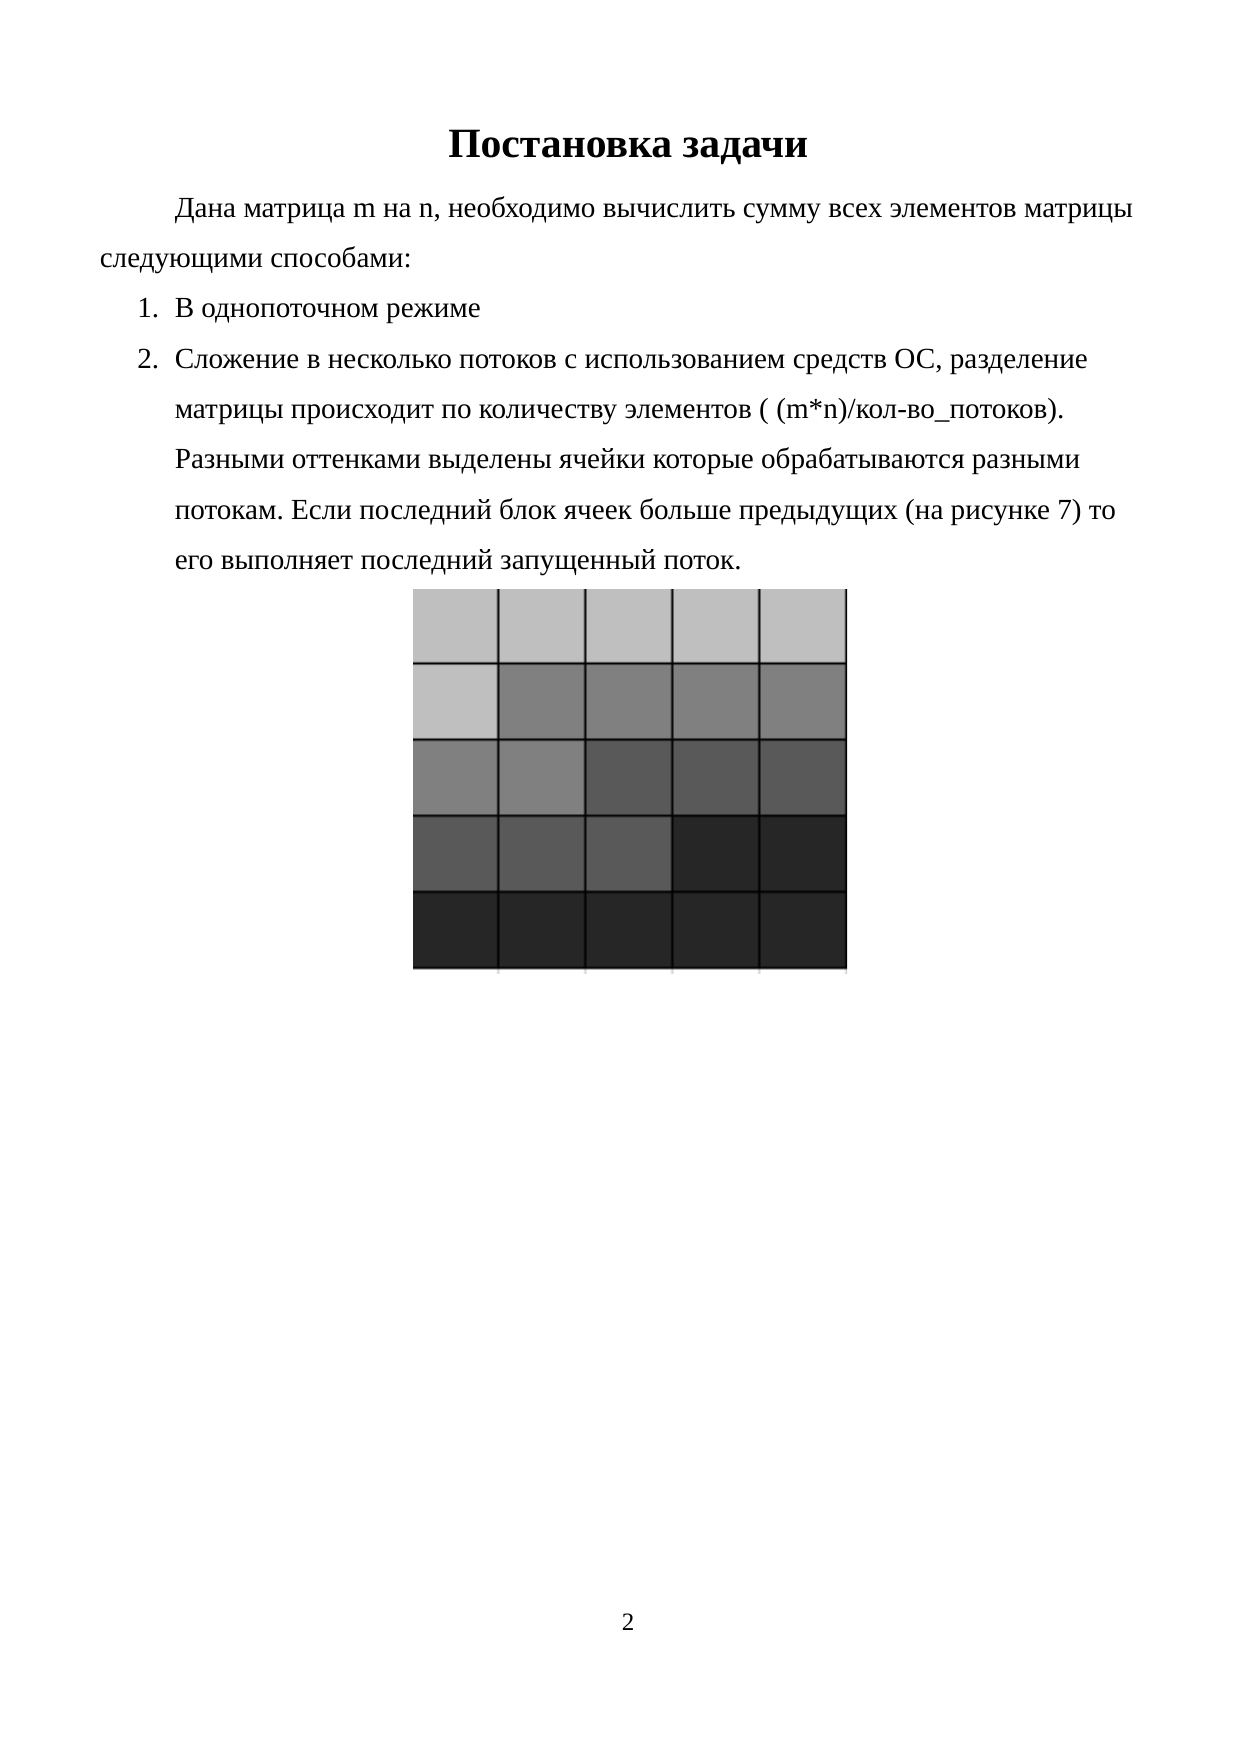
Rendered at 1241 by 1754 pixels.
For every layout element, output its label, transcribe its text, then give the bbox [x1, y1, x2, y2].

picture [413, 589, 848, 974]
text Дана матрица m на n, необходимо вычислить сумму всех элементов матрицы следующими способами: [99, 190, 1156, 274]
text Постановка задачи [99, 118, 1156, 166]
list В однопоточном режиме [137, 291, 1156, 324]
list Сложение в несколько потоков с использованием средств ОС, разделение матрицы происходит по количеству элементов ( (m*n)/кол-во_потоков). Разными оттенками выделены ячейки которые обрабатываются разными потокам. Если последний блок ячеек больше предыдущих (на рисунке 7) то его выполняет последний запущенный поток. [137, 341, 1156, 576]
